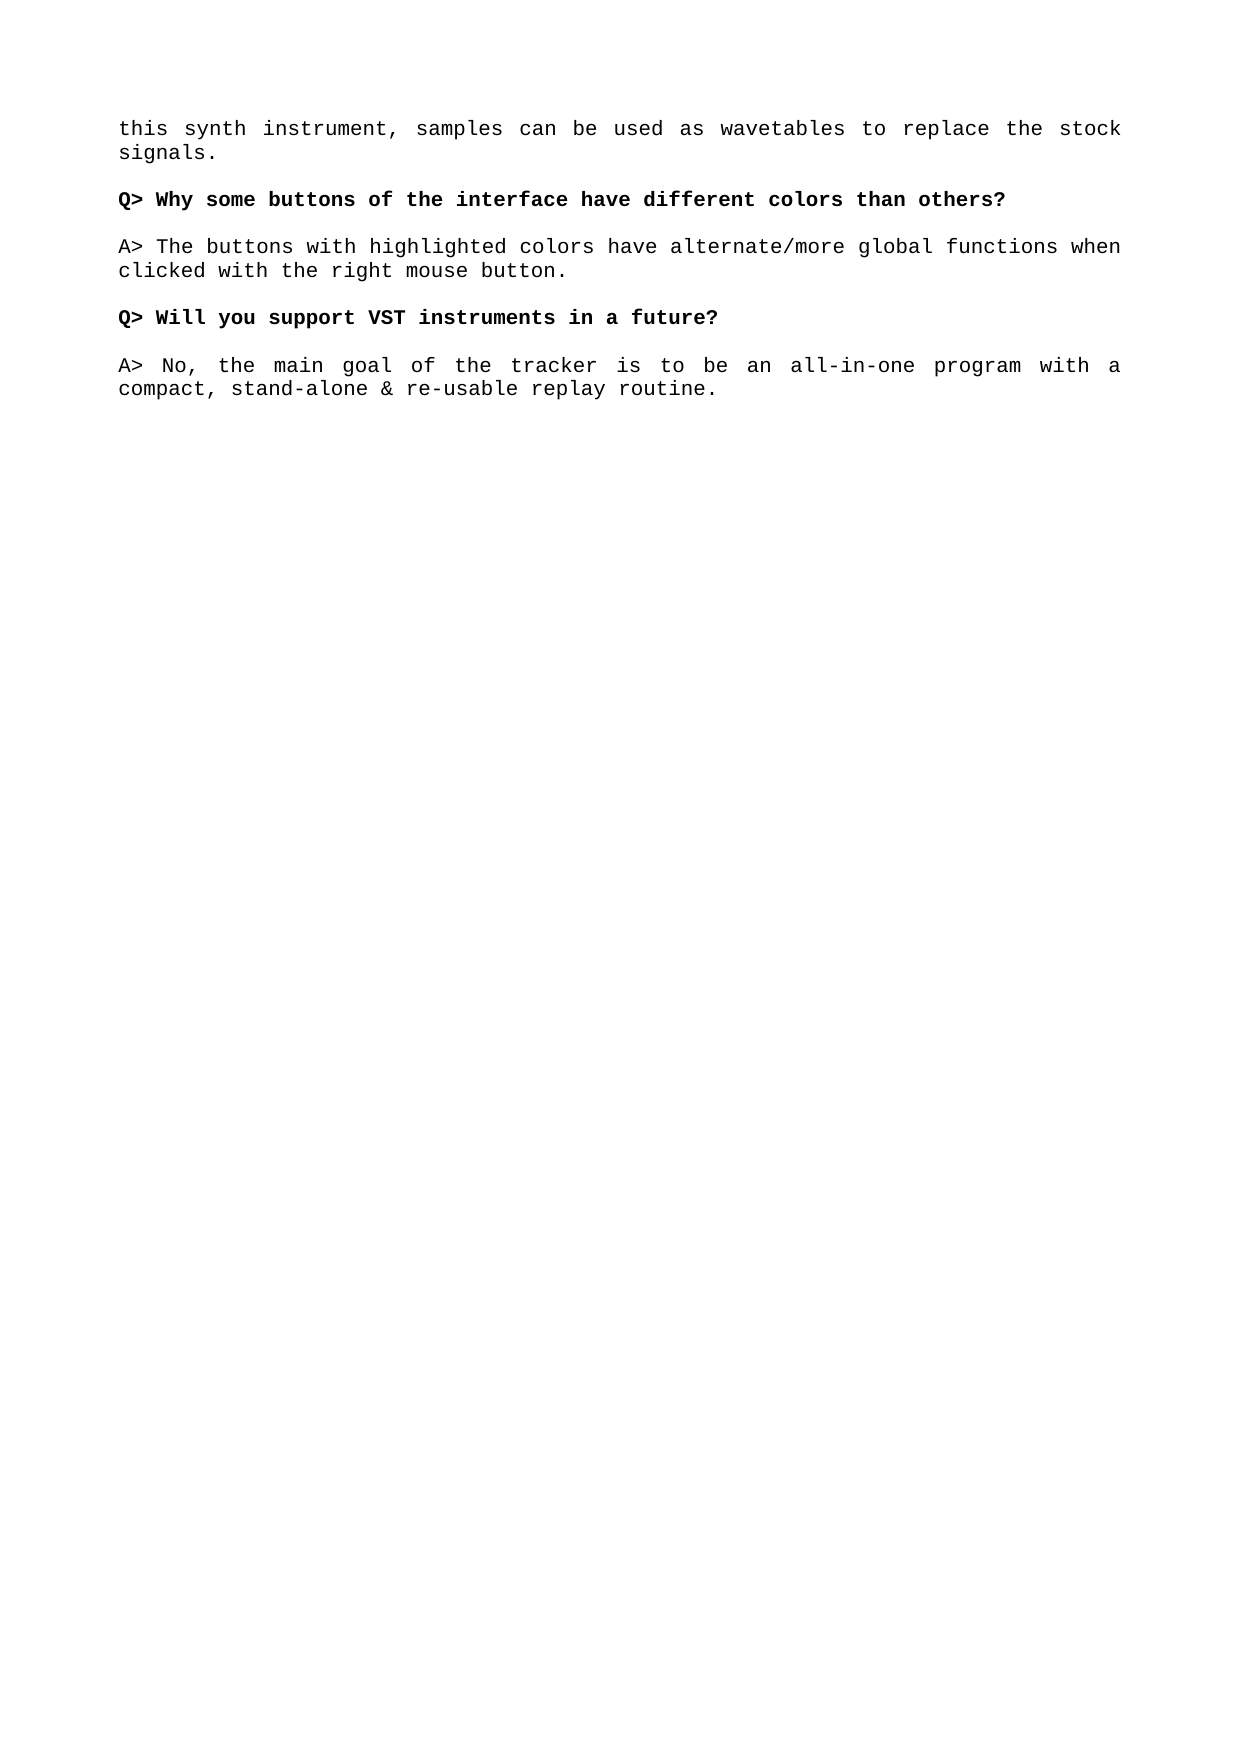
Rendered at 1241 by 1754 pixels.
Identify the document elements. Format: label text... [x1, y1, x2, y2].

text this synth instrument, samples can be used as wavetables to replace the stock signals. [118, 118, 1122, 165]
text A> The buttons with highlighted colors have alternate/more global functions when clicked with the right mouse button. [118, 236, 1122, 284]
text Q> Will you support VST instruments in a future? [118, 307, 1122, 331]
text Q> Why some buttons of the interface have different colors than others? [118, 189, 1122, 213]
text A> No, the main goal of the tracker is to be an all-in-one program with a compact, stand-alone & re-usable replay routine. [118, 354, 1122, 402]
